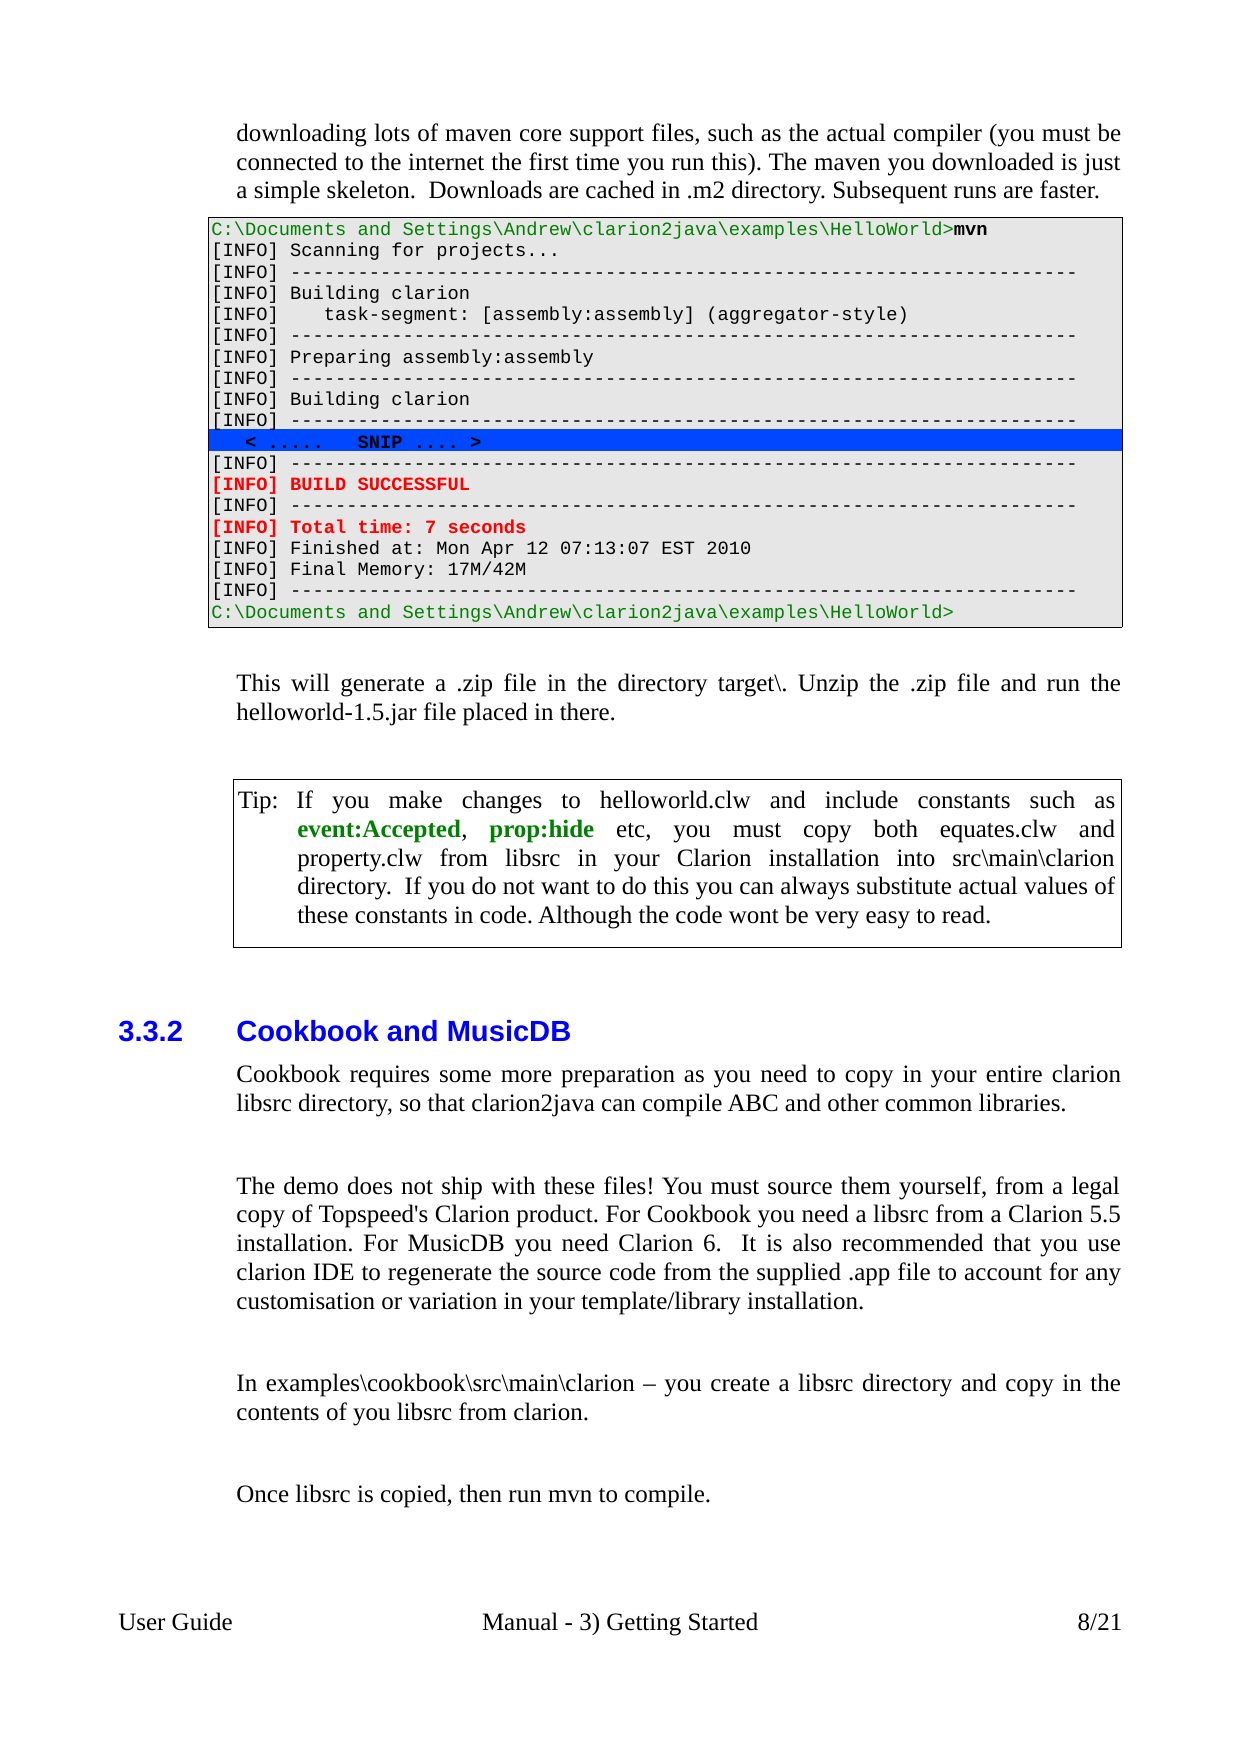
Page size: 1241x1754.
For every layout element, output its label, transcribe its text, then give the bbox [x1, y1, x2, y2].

text [INFO] ---------------------------------------------------------------------- [209, 408, 1122, 429]
table_header Tip: If you make changes to helloworld.clw and include constants such as event:Accepted, prop:hide etc, you must copy both equates.clw and property.clw from libsrc in your Clarion installation into src\main\clarion directory. If you do not want to do this you can always substitute actual values of these constants in code. Although the code wont be very easy to read. [234, 780, 1121, 947]
text [INFO] Total time: 7 seconds [209, 514, 1122, 536]
text C:\Documents and Settings\Andrew\clarion2java\examples\HelloWorld> [209, 599, 1122, 627]
text In examples\cookbook\src\main\clarion – you create a libsrc directory and copy in the contents of you libsrc from clarion. [236, 1368, 1122, 1426]
text [INFO] ---------------------------------------------------------------------- [209, 323, 1122, 344]
text [INFO] ---------------------------------------------------------------------- [209, 366, 1122, 387]
text The demo does not ship with these files! You must source them yourself, from a legal copy of Topspeed's Clarion product. For Cookbook you need a libsrc from a Clarion 5.5 installation. For MusicDB you need Clarion 6. It is also recommended that you use clarion IDE to regenerate the source code from the supplied .app file to account for any customisation or variation in your template/library installation. [236, 1171, 1122, 1314]
subtitle Cookbook and MusicDB [118, 1013, 1122, 1047]
text [INFO] Finished at: Mon Apr 12 07:13:07 EST 2010 [209, 536, 1122, 557]
text [INFO] BUILD SUCCESSFUL [209, 472, 1122, 493]
text Once libsrc is copied, then run mvn to compile. [236, 1479, 1122, 1508]
text [INFO] Scanning for projects... [209, 238, 1122, 259]
text [INFO] Building clarion [209, 281, 1122, 302]
text [INFO] Preparing assembly:assembly [209, 344, 1122, 366]
text C:\Documents and Settings\Andrew\clarion2java\examples\HelloWorld>mvn [209, 218, 1122, 238]
text [INFO] ---------------------------------------------------------------------- [209, 578, 1122, 599]
text This will generate a .zip file in the directory target\. Unzip the .zip file and run the helloworld-1.5.jar file placed in there. [236, 668, 1122, 726]
text Cookbook requires some more preparation as you need to copy in your entire clarion libsrc directory, so that clarion2java can compile ABC and other common libraries. [236, 1059, 1122, 1117]
text [INFO] Building clarion [209, 387, 1122, 408]
text downloading lots of maven core support files, such as the actual compiler (you must be connected to the internet the first time you run this). The maven you downloaded is just a simple skeleton. Downloads are cached in .m2 directory. Subsequent runs are faster. [236, 118, 1122, 204]
text [INFO] task-segment: [assembly:assembly] (aggregator-style) [209, 302, 1122, 323]
text [INFO] Final Memory: 17M/42M [209, 557, 1122, 578]
text < ..... SNIP .... > [209, 429, 1122, 451]
text [INFO] ---------------------------------------------------------------------- [209, 259, 1122, 281]
text [INFO] ---------------------------------------------------------------------- [209, 493, 1122, 514]
text [INFO] ---------------------------------------------------------------------- [209, 451, 1122, 472]
